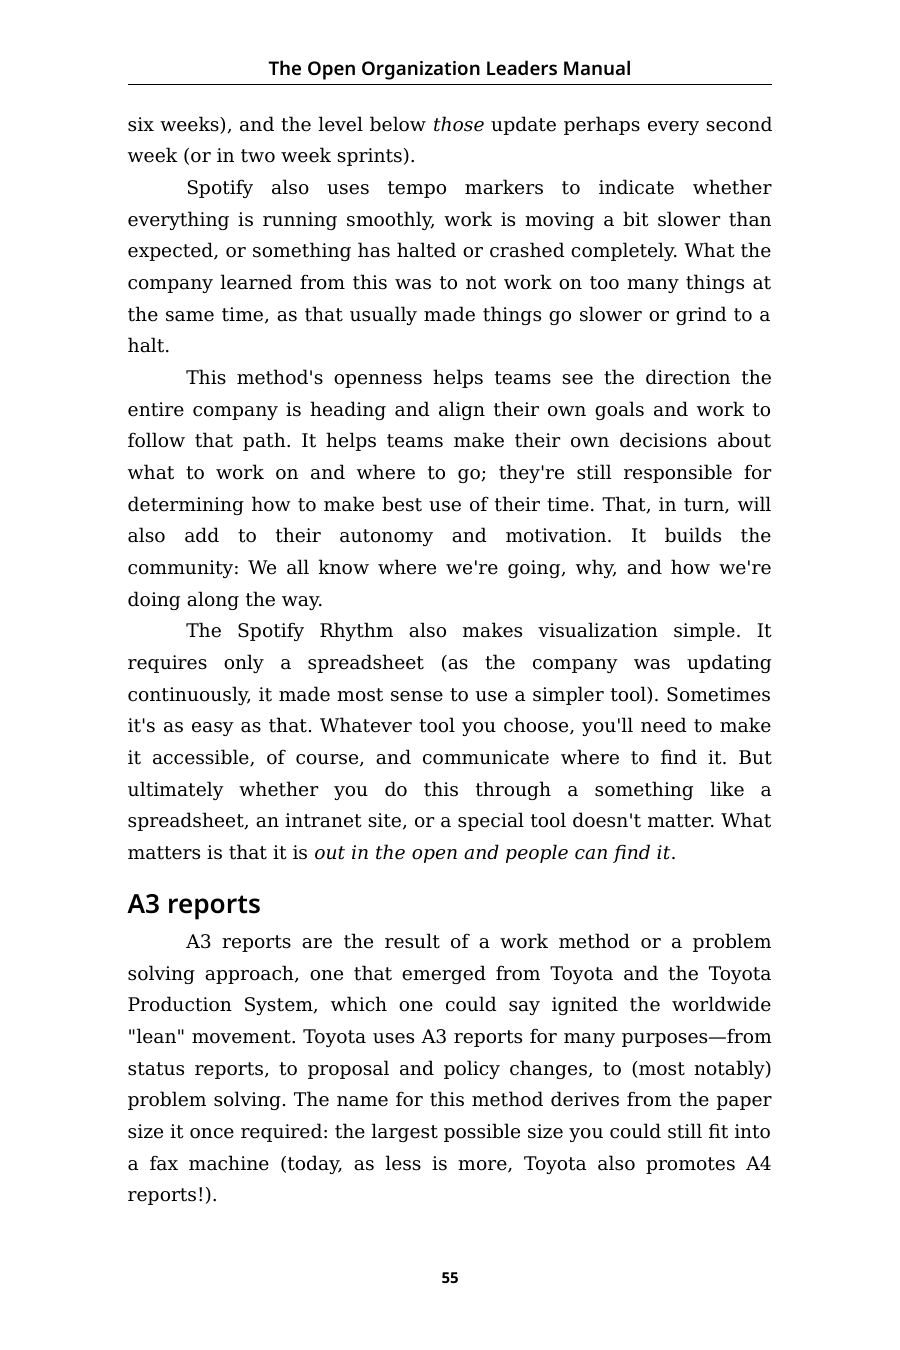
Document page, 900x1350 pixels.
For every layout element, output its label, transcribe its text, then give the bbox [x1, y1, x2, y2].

text This method's openness helps teams see the direction the entire company is heading and align their own goals and work to follow that path. It helps teams make their own decisions about what to work on and where to go; they're still responsible for determining how to make best use of their time. That, in turn, will also add to their autonomy and motivation. It builds the community: We all know where we're going, why, and how we're doing along the way. [127, 367, 772, 611]
text six weeks), and the level below those update perhaps every second week (or in two week sprints). [127, 114, 772, 167]
text A3 reports are the result of a work method or a problem solving approach, one that emerged from Toyota and the Toyota Production System, which one could say ignited the worldwide "lean" movement. Toyota uses A3 reports for many purposes—from status reports, to proposal and policy changes, to (most notably) problem solving. The name for this method derives from the paper size it once required: the largest possible size you could still fit into a fax machine (today, as less is more, Toyota also promotes A4 reports!). [127, 931, 772, 1206]
text Spotify also uses tempo markers to indicate whether everything is running smoothly, work is moving a bit slower than expected, or something has halted or crashed completely. What the company learned from this was to not work on too many things at the same time, as that usually made things go slower or grind to a halt. [127, 177, 772, 357]
subtitle A3 reports [127, 889, 772, 919]
text The Spotify Rhythm also makes visualization simple. It requires only a spreadsheet (as the company was updating continuously, it made most sense to use a simpler tool). Sometimes it's as easy as that. Whatever tool you choose, you'll need to make it accessible, of course, and communicate where to find it. But ultimately whether you do this through a something like a spreadsheet, an intranet site, or a special tool doesn't matter. What matters is that it is out in the open and people can find it. [127, 621, 772, 864]
